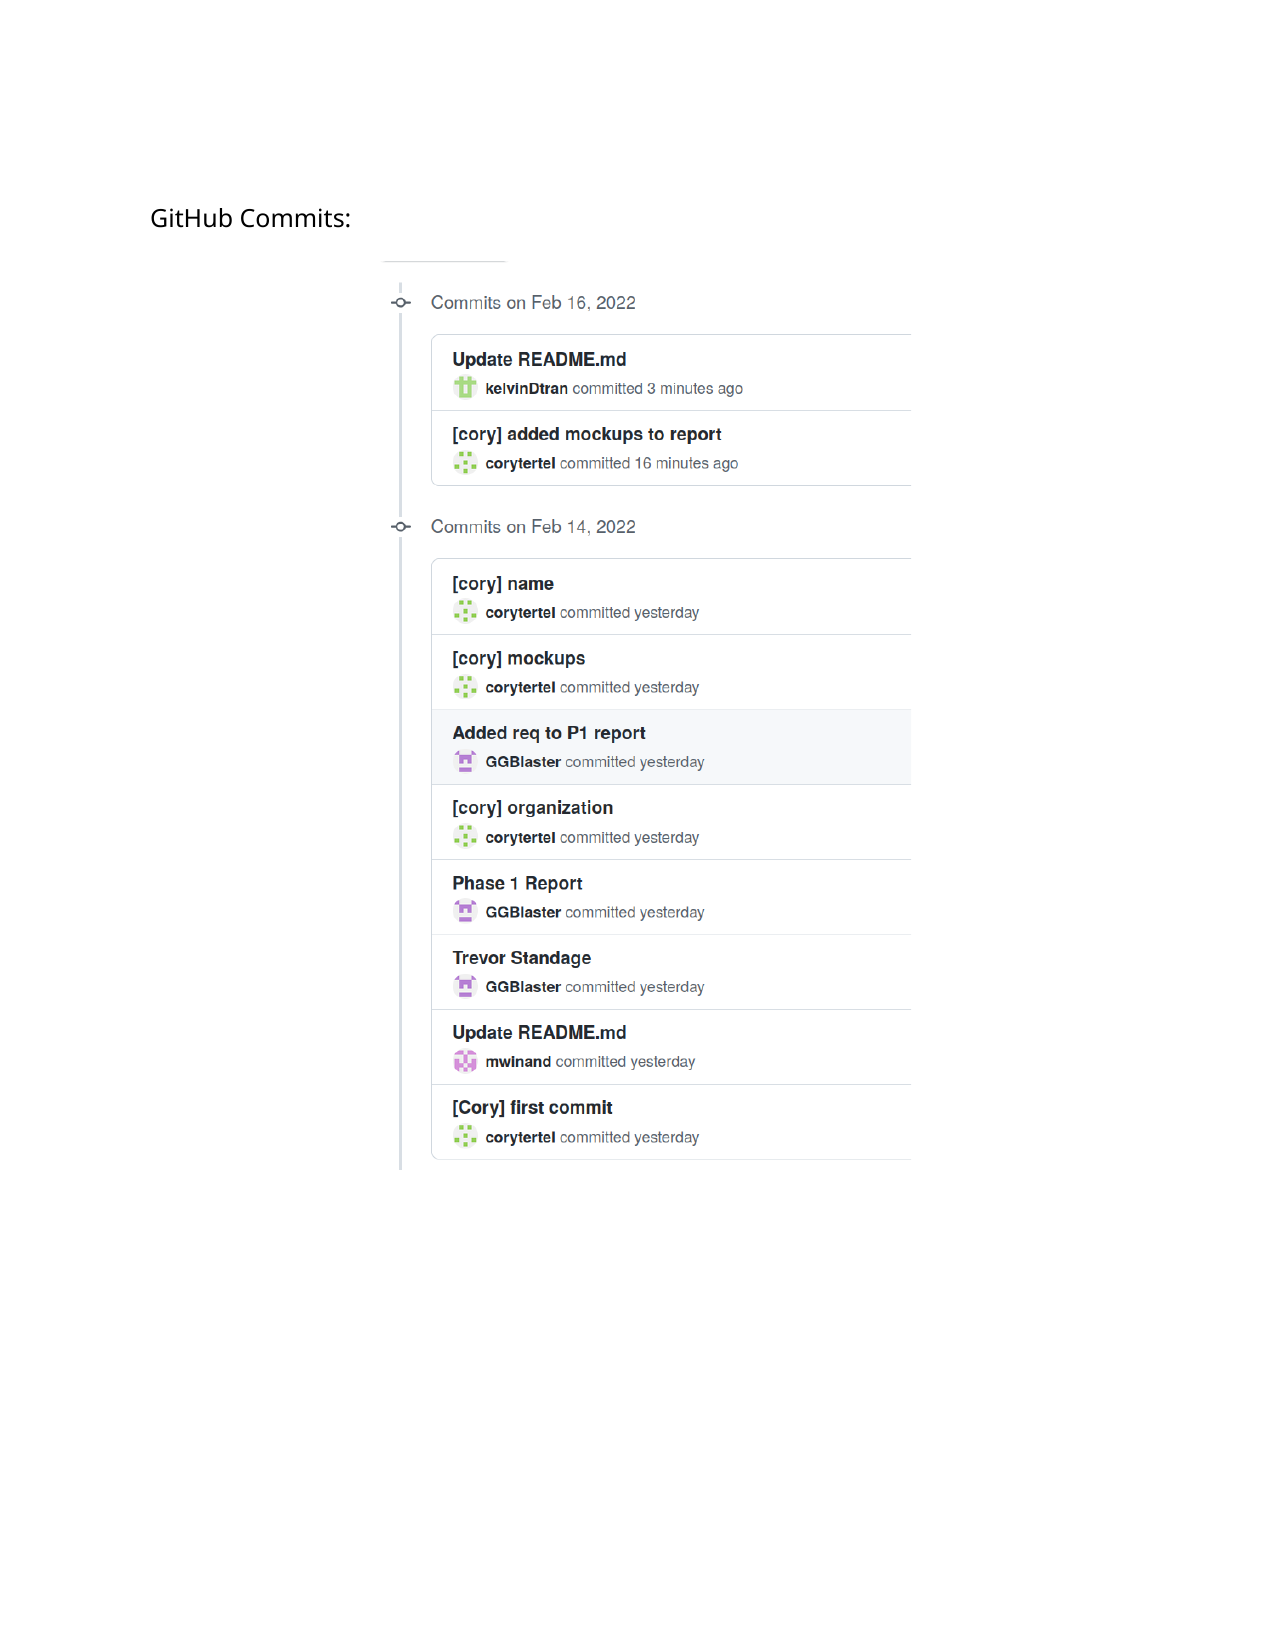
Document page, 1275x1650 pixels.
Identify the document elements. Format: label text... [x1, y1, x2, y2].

text GitHub Commits: [150, 201, 1125, 235]
picture [363, 261, 912, 1227]
